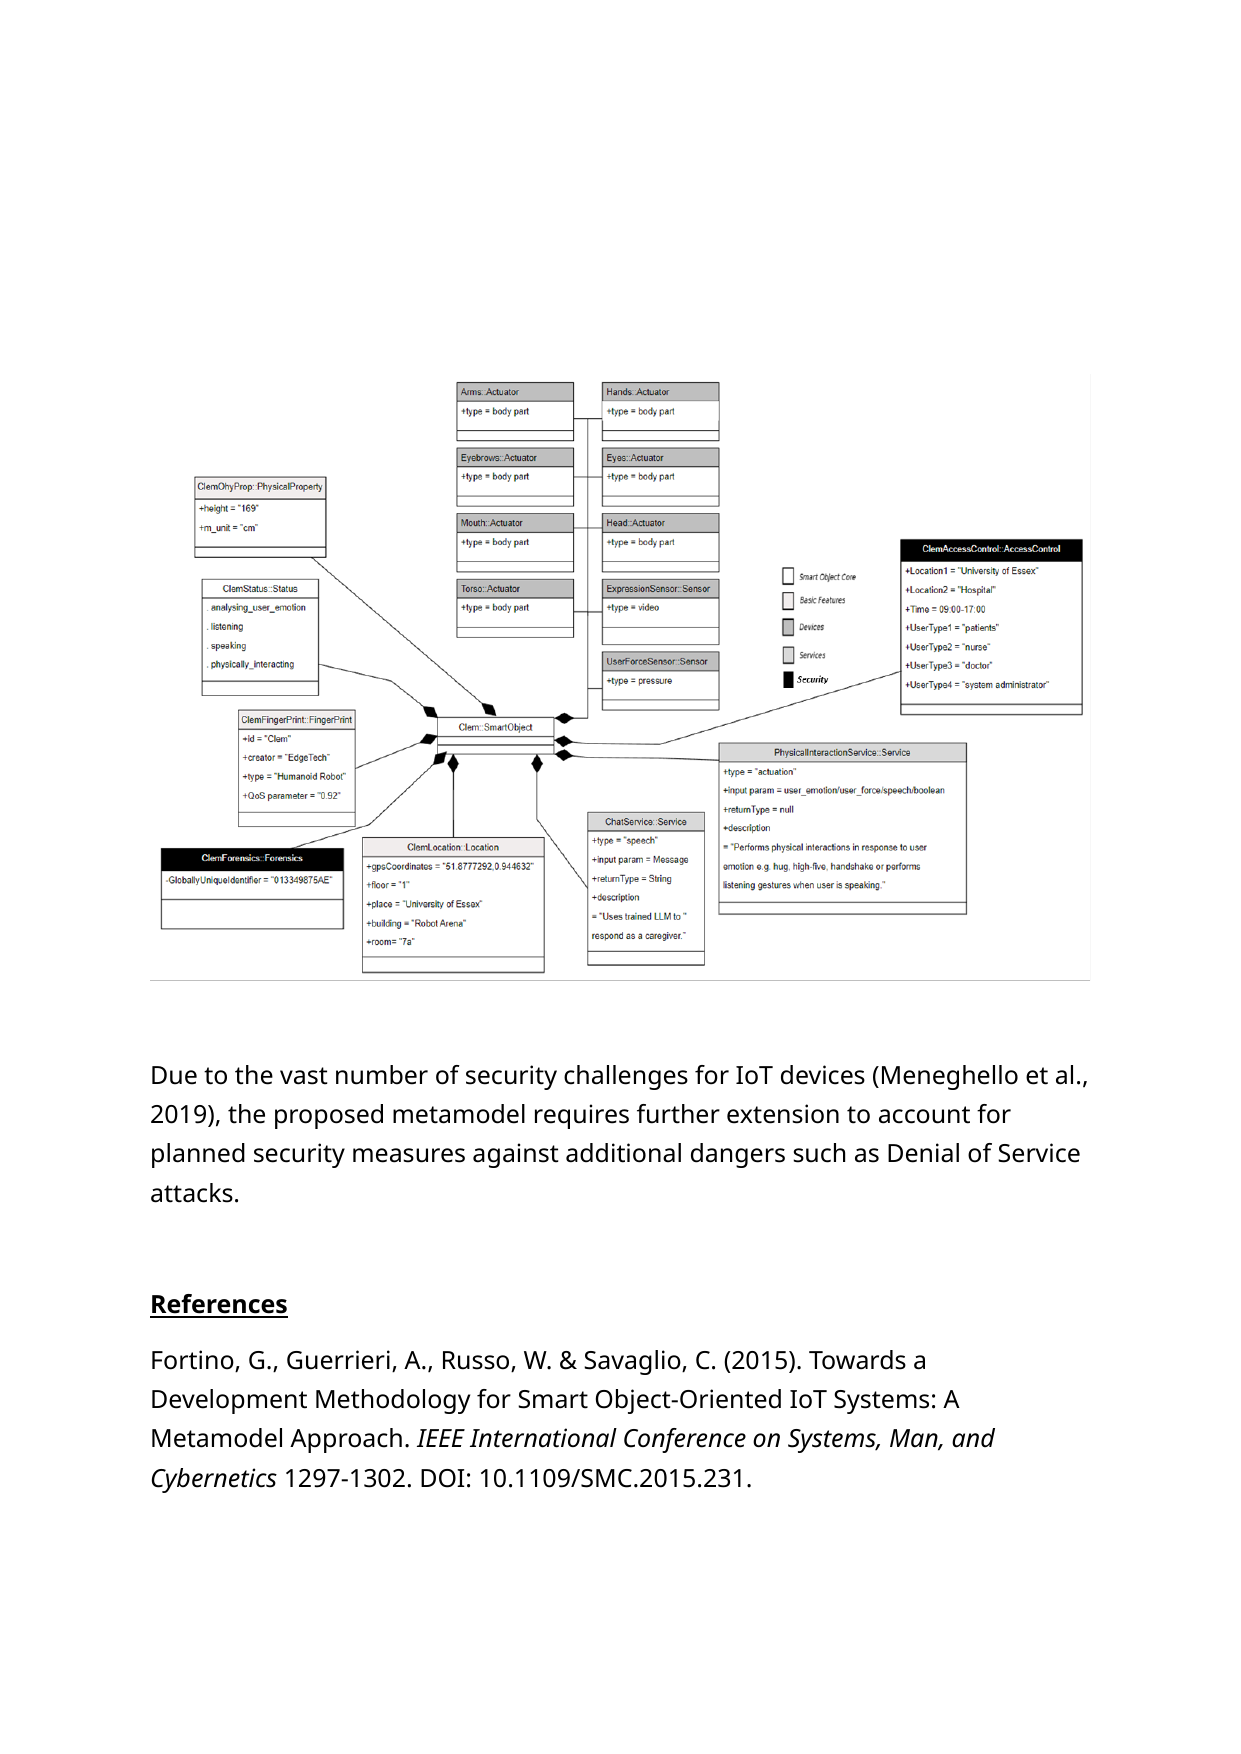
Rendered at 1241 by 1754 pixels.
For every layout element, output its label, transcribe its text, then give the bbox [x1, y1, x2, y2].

text References [150, 1287, 1090, 1321]
text Fortino, G., Guerrieri, A., Russo, W. & Savaglio, C. (2015). Towards a Development Methodology for Smart Object-Oriented IoT Systems: A Metamodel Approach. IEEE International Conference on Systems, Man, and Cybernetics 1297-1302. DOI: 10.1109/SMC.2015.231. [150, 1343, 1090, 1494]
text Due to the vast number of security challenges for IoT devices (Meneghello et al., 2019), the proposed metamodel requires further extension to account for planned security measures against additional dangers such as Denial of Service attacks. [150, 1058, 1090, 1209]
